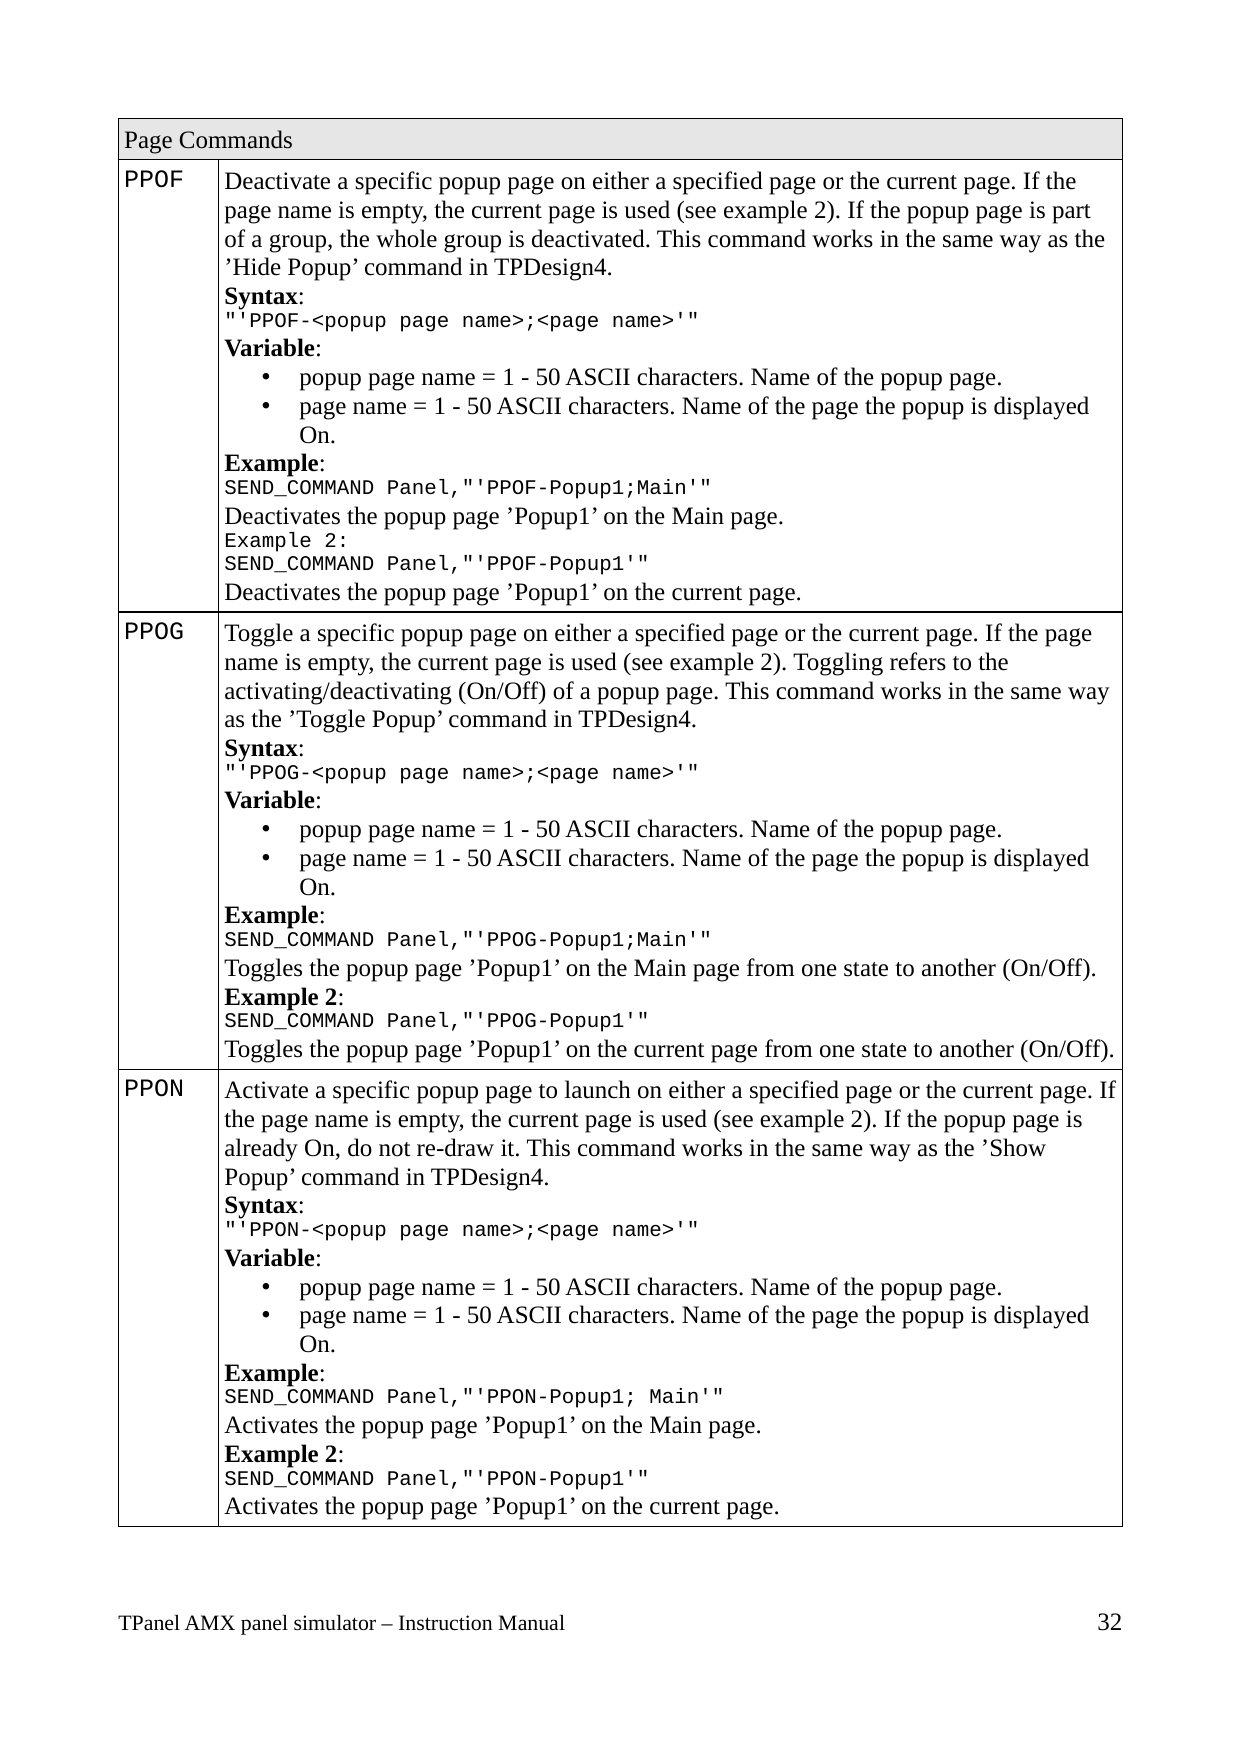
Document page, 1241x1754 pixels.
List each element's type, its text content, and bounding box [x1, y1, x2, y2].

table_cell PPOF [119, 160, 218, 611]
table_cell Activate a specific popup page to launch on either a specified page or the current page. If the page name is empty, the current page is used (see example 2). If the popup page is already On, do not re-draw it. This command works in the same way as the ’Show Popup’ command in TPDesign4. Syntax: "'PPON-<popup page name>;<page name>'" Variable: popup page name = 1 - 50 ASCII characters. Name of the popup page. page name = 1 - 50 ASCII characters. Name of the page the popup is displayed On. Example: SEND_COMMAND Panel,"'PPON-Popup1; Main'" Activates the popup page ’Popup1’ on the Main page. Example 2: SEND_COMMAND Panel,"'PPON-Popup1'" Activates the popup page ’Popup1’ on the current page. [219, 1070, 1122, 1526]
table_cell Deactivate a specific popup page on either a specified page or the current page. If the page name is empty, the current page is used (see example 2). If the popup page is part of a group, the whole group is deactivated. This command works in the same way as the ’Hide Popup’ command in TPDesign4. Syntax: "'PPOF-<popup page name>;<page name>'" Variable: popup page name = 1 - 50 ASCII characters. Name of the popup page. page name = 1 - 50 ASCII characters. Name of the page the popup is displayed On. Example: SEND_COMMAND Panel,"'PPOF-Popup1;Main'" Deactivates the popup page ’Popup1’ on the Main page. Example 2: SEND_COMMAND Panel,"'PPOF-Popup1'" Deactivates the popup page ’Popup1’ on the current page. [219, 160, 1122, 611]
table_cell PPON [119, 1070, 218, 1526]
table_header Page Commands [119, 119, 1122, 159]
table_cell PPOG [119, 613, 218, 1069]
table_cell Toggle a specific popup page on either a specified page or the current page. If the page name is empty, the current page is used (see example 2). Toggling refers to the activating/deactivating (On/Off) of a popup page. This command works in the same way as the ’Toggle Popup’ command in TPDesign4. Syntax: "'PPOG-<popup page name>;<page name>'" Variable: popup page name = 1 - 50 ASCII characters. Name of the popup page. page name = 1 - 50 ASCII characters. Name of the page the popup is displayed On. Example: SEND_COMMAND Panel,"'PPOG-Popup1;Main'" Toggles the popup page ’Popup1’ on the Main page from one state to another (On/Off). Example 2: SEND_COMMAND Panel,"'PPOG-Popup1'" Toggles the popup page ’Popup1’ on the current page from one state to another (On/Off). [219, 613, 1122, 1069]
